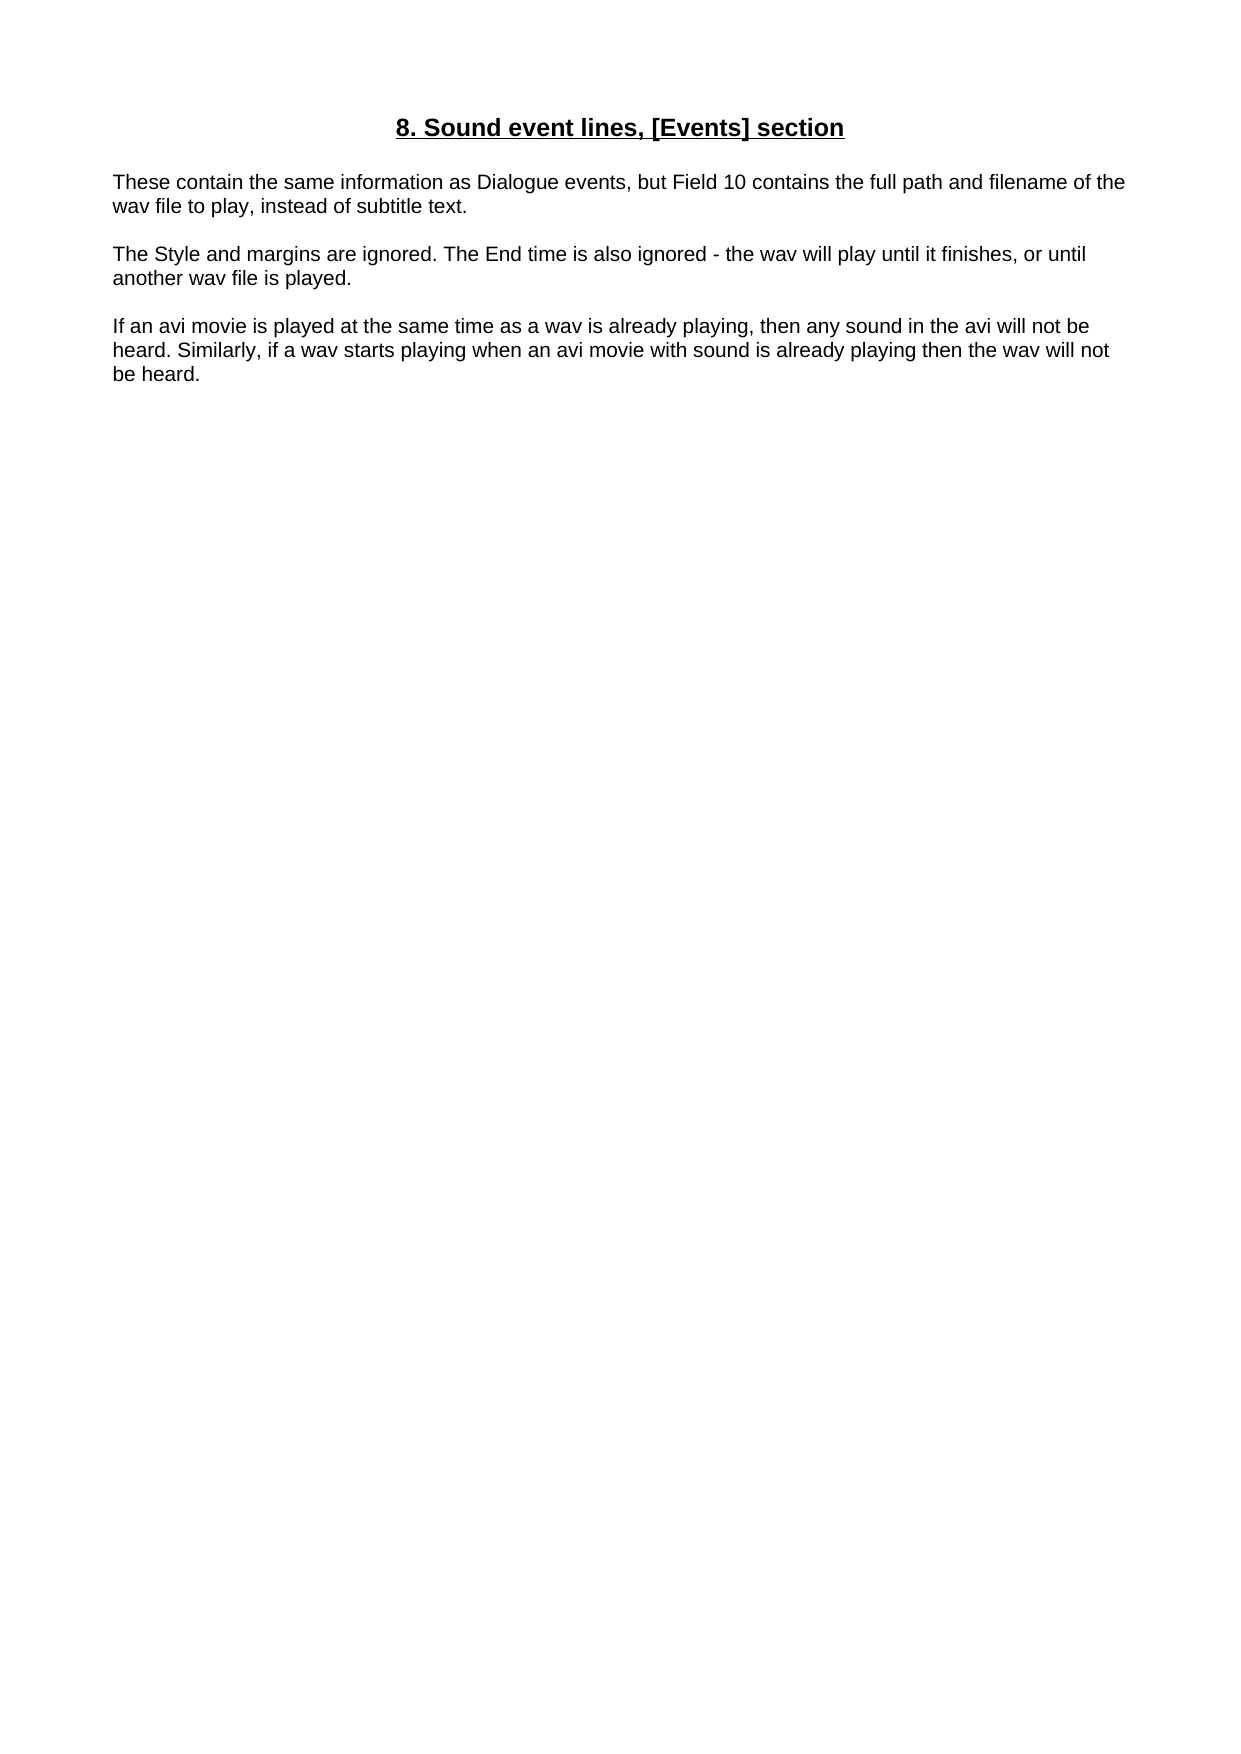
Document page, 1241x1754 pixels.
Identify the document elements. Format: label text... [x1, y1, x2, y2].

text The Style and margins are ignored. The End time is also ignored - the wav will play until it finishes, or until another wav file is played. [112, 242, 1128, 290]
text 8. Sound event lines, [Events] section [112, 112, 1128, 141]
text If an avi movie is played at the same time as a wav is already playing, then any sound in the avi will not be heard. Similarly, if a wav starts playing when an avi movie with sound is already playing then the wav will not be heard. [112, 314, 1128, 386]
text These contain the same information as Dialogue events, but Field 10 contains the full path and filename of the wav file to play, instead of subtitle text. [112, 170, 1128, 218]
